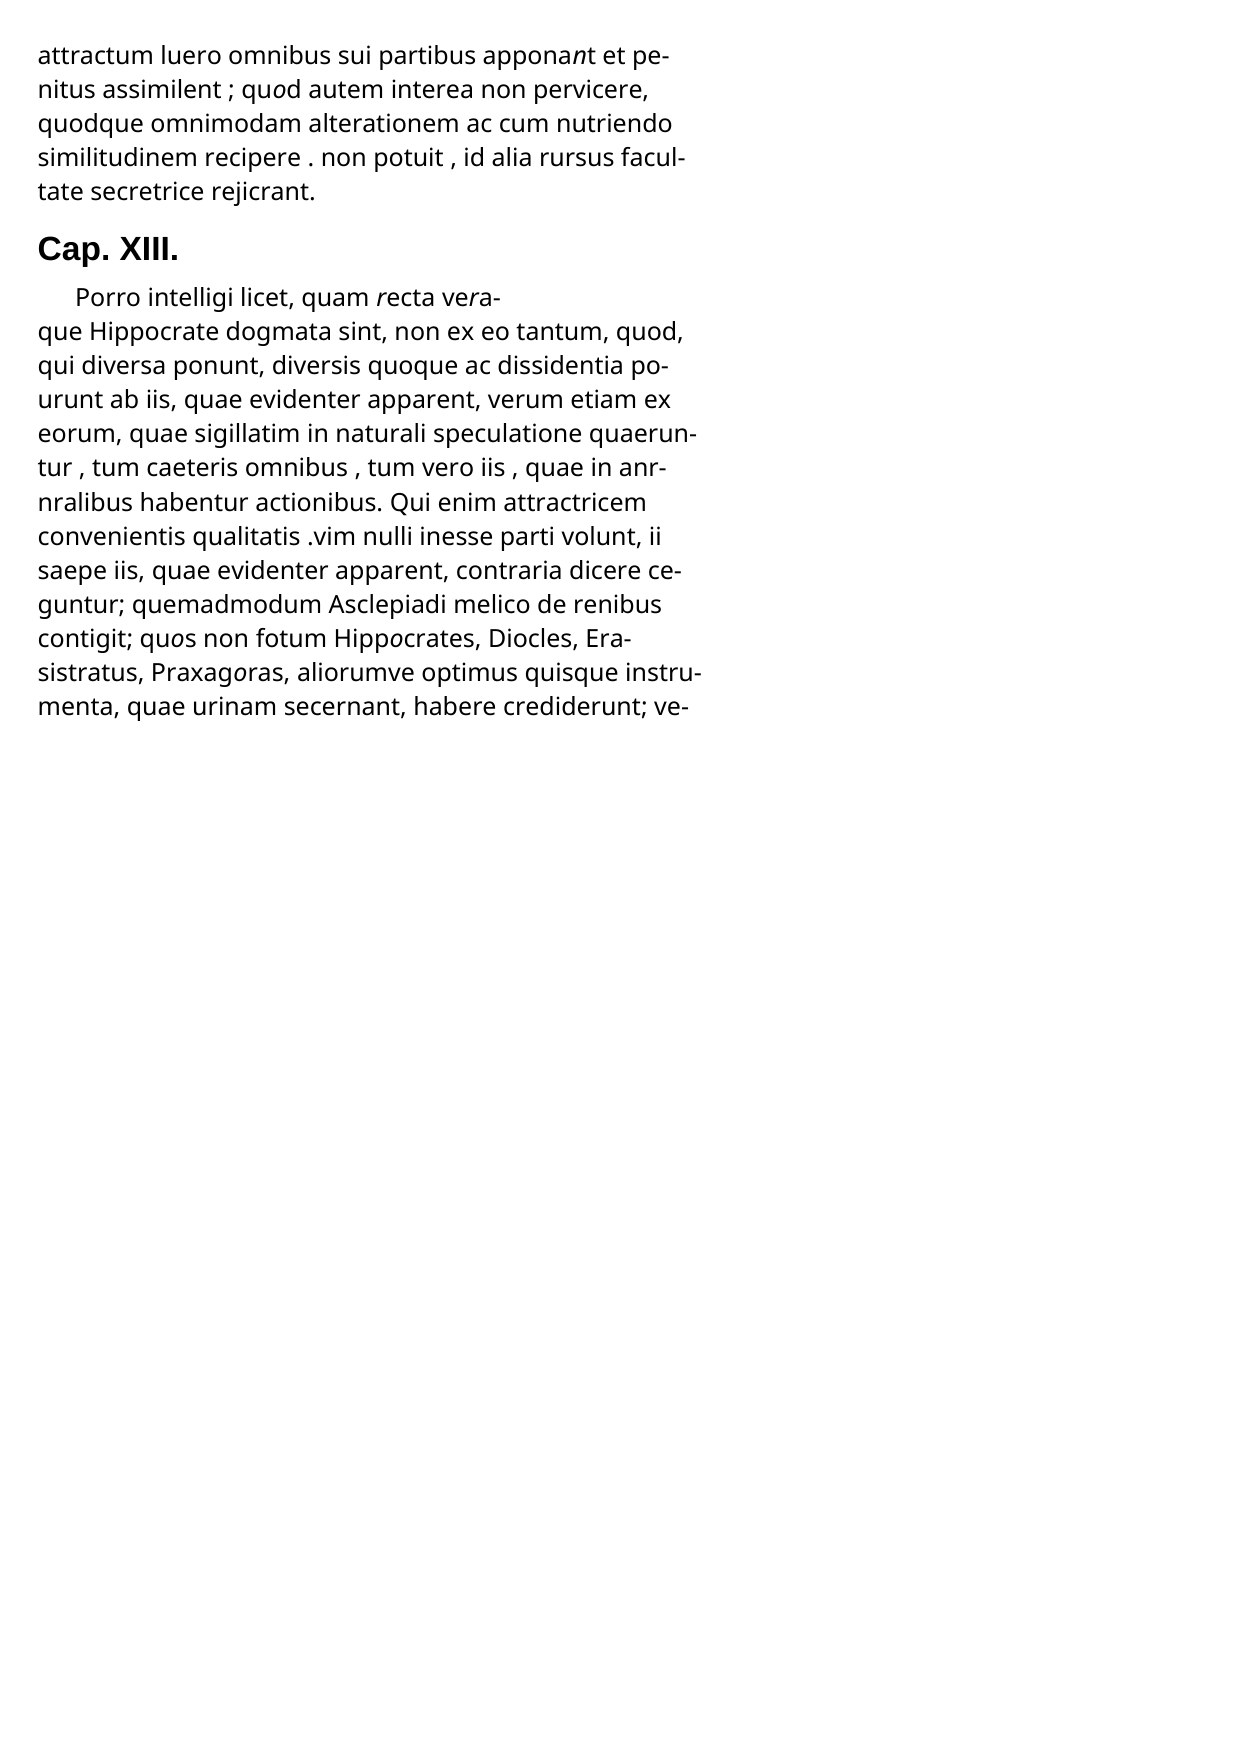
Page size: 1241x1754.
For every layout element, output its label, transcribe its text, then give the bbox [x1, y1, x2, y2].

text Porro intelligi licet, quam recta vera- que Hippocrate dogmata sint, non ex eo tantum, quod, qui diversa ponunt, diversis quoque ac dissidentia po- urunt ab iis, quae evidenter apparent, verum etiam ex eorum, quae sigillatim in naturali speculatione quaerun- tur , tum caeteris omnibus , tum vero iis , quae in anr- nralibus habentur actionibus. Qui enim attractricem convenientis qualitatis .vim nulli inesse parti volunt, ii saepe iis, quae evidenter apparent, contraria dicere ce- guntur; quemadmodum Asclepiadi melico de renibus contigit; quos non fotum Hippocrates, Diocles, Era- sistratus, Praxagoras, aliorumve optimus quisque instru- menta, quae urinam secernant, habere crediderunt; ve- [37, 280, 1203, 723]
text attractum luero omnibus sui partibus apponant et pe- nitus assimilent ; quod autem interea non pervicere, quodque omnimodam alterationem ac cum nutriendo similitudinem recipere . non potuit , id alia rursus facul- tate secretrice rejicrant. [37, 37, 1203, 208]
subtitle Cap. XIII. [37, 229, 1203, 267]
